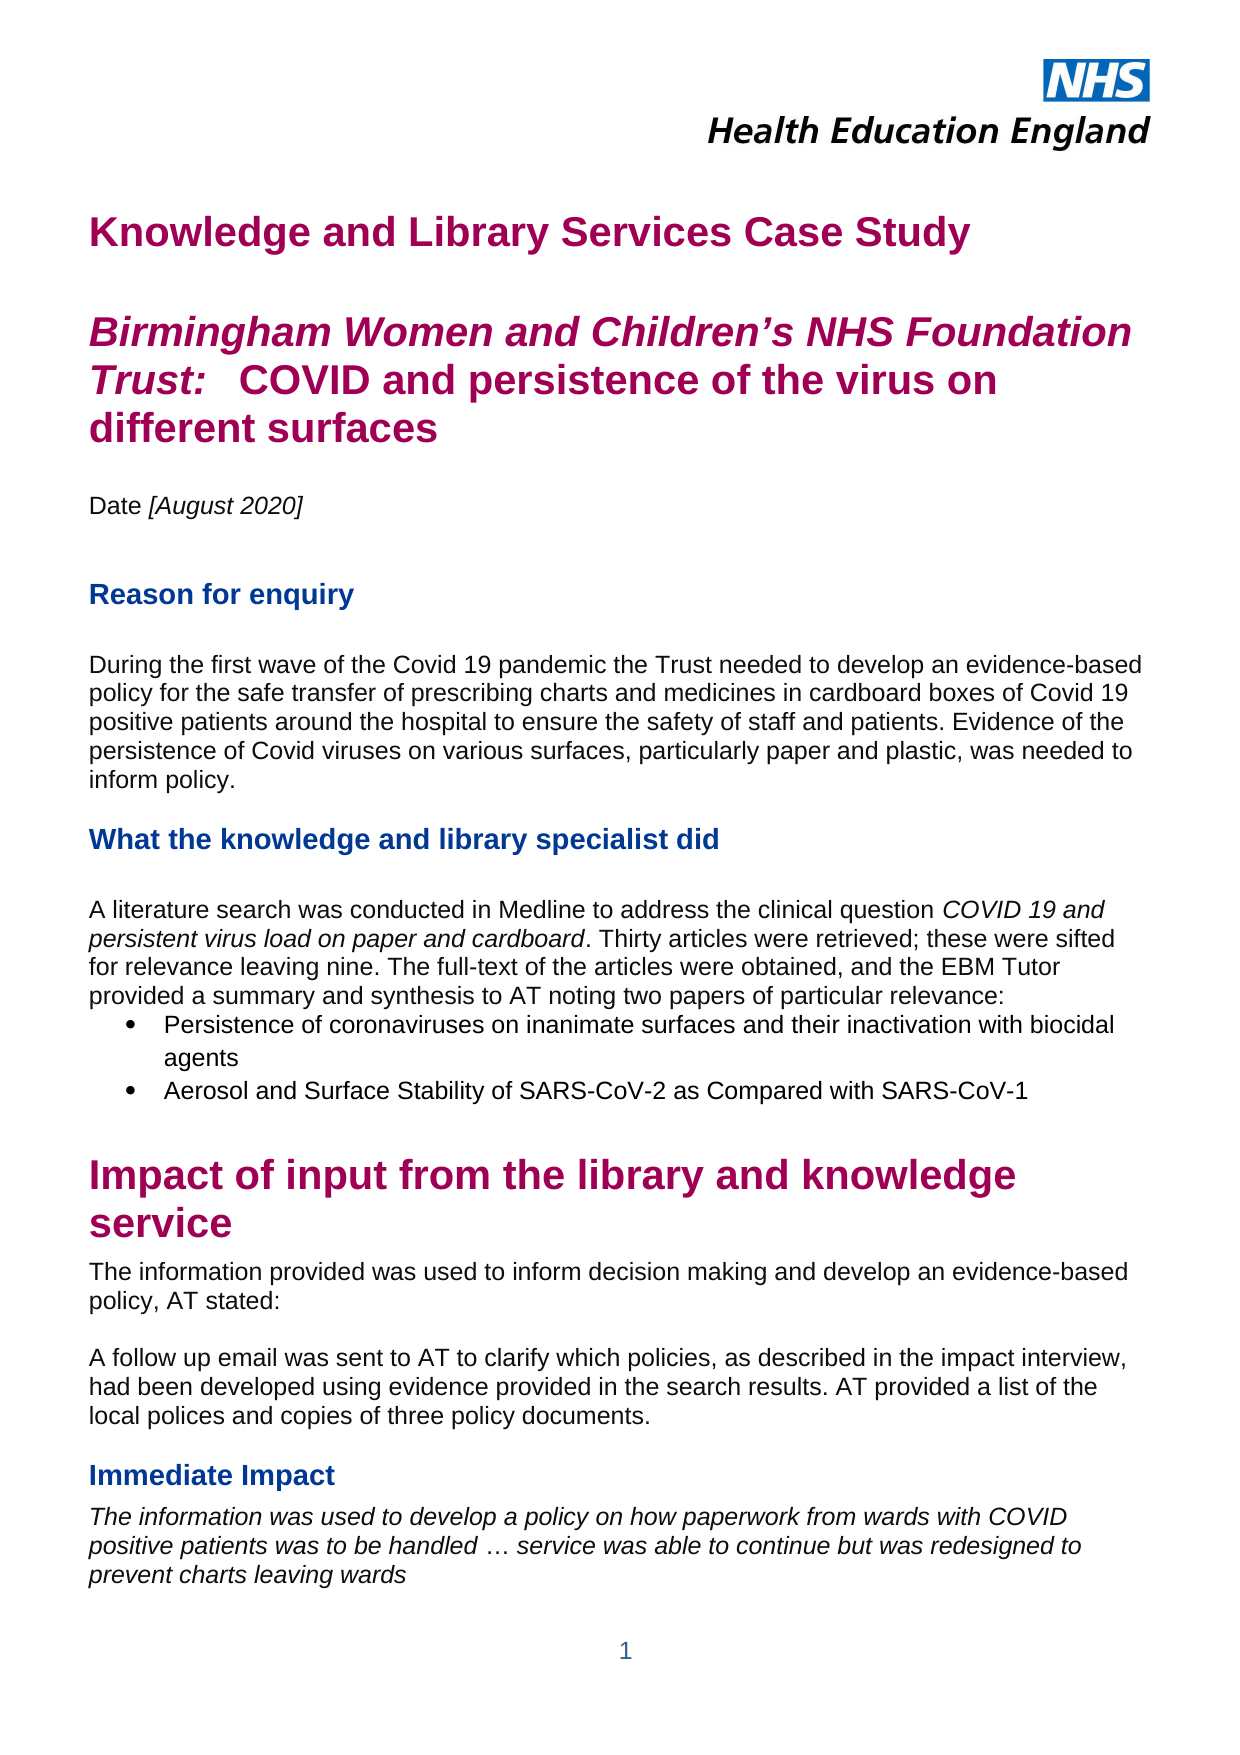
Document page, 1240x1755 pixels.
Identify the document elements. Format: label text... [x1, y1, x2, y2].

subtitle Birmingham Women and Children’s NHS Foundation Trust: COVID and persistence of the virus on different surfaces [89, 308, 1151, 451]
subtitle Knowledge and Library Services Case Study [89, 208, 1151, 256]
text A follow up email was sent to AT to clarify which policies, as described in the impact interview, had been developed using evidence provided in the search results. AT provided a list of the local polices and copies of three policy documents. [89, 1343, 1151, 1429]
list Aerosol and Surface Stability of SARS-CoV-2 as Compared with SARS-CoV-1 [126, 1076, 1151, 1105]
text The information was used to develop a policy on how paperwork from wards with COVID positive patients was to be handled … service was able to continue but was redesigned to prevent charts leaving wards [89, 1502, 1151, 1588]
text The information provided was used to inform decision making and develop an evidence-based policy, AT stated: [89, 1257, 1151, 1314]
text Date [August 2020] [89, 491, 1151, 519]
subtitle Impact of input from the library and knowledge service [89, 1151, 1151, 1247]
text A literature search was conducted in Medline to address the clinical question COVID 19 and persistent virus load on paper and cardboard. Thirty articles were retrieved; these were sifted for relevance leaving nine. The full-text of the articles were obtained, and the EBM Tutor provided a summary and synthesis to AT noting two papers of particular relevance: [89, 895, 1151, 1010]
subtitle What the knowledge and library specialist did [89, 822, 1151, 856]
subtitle Immediate Impact [89, 1458, 1151, 1492]
list Persistence of coronaviruses on inanimate surfaces and their inactivation with biocidal agents [126, 1010, 1151, 1072]
subtitle Reason for enquiry [89, 577, 1151, 610]
text During the first wave of the Covid 19 pandemic the Trust needed to develop an evidence-based policy for the safe transfer of prescribing charts and medicines in cardboard boxes of Covid 19 positive patients around the hospital to ensure the safety of staff and patients. Evidence of the persistence of Covid viruses on various surfaces, particularly paper and plastic, was needed to inform policy. [89, 649, 1151, 793]
